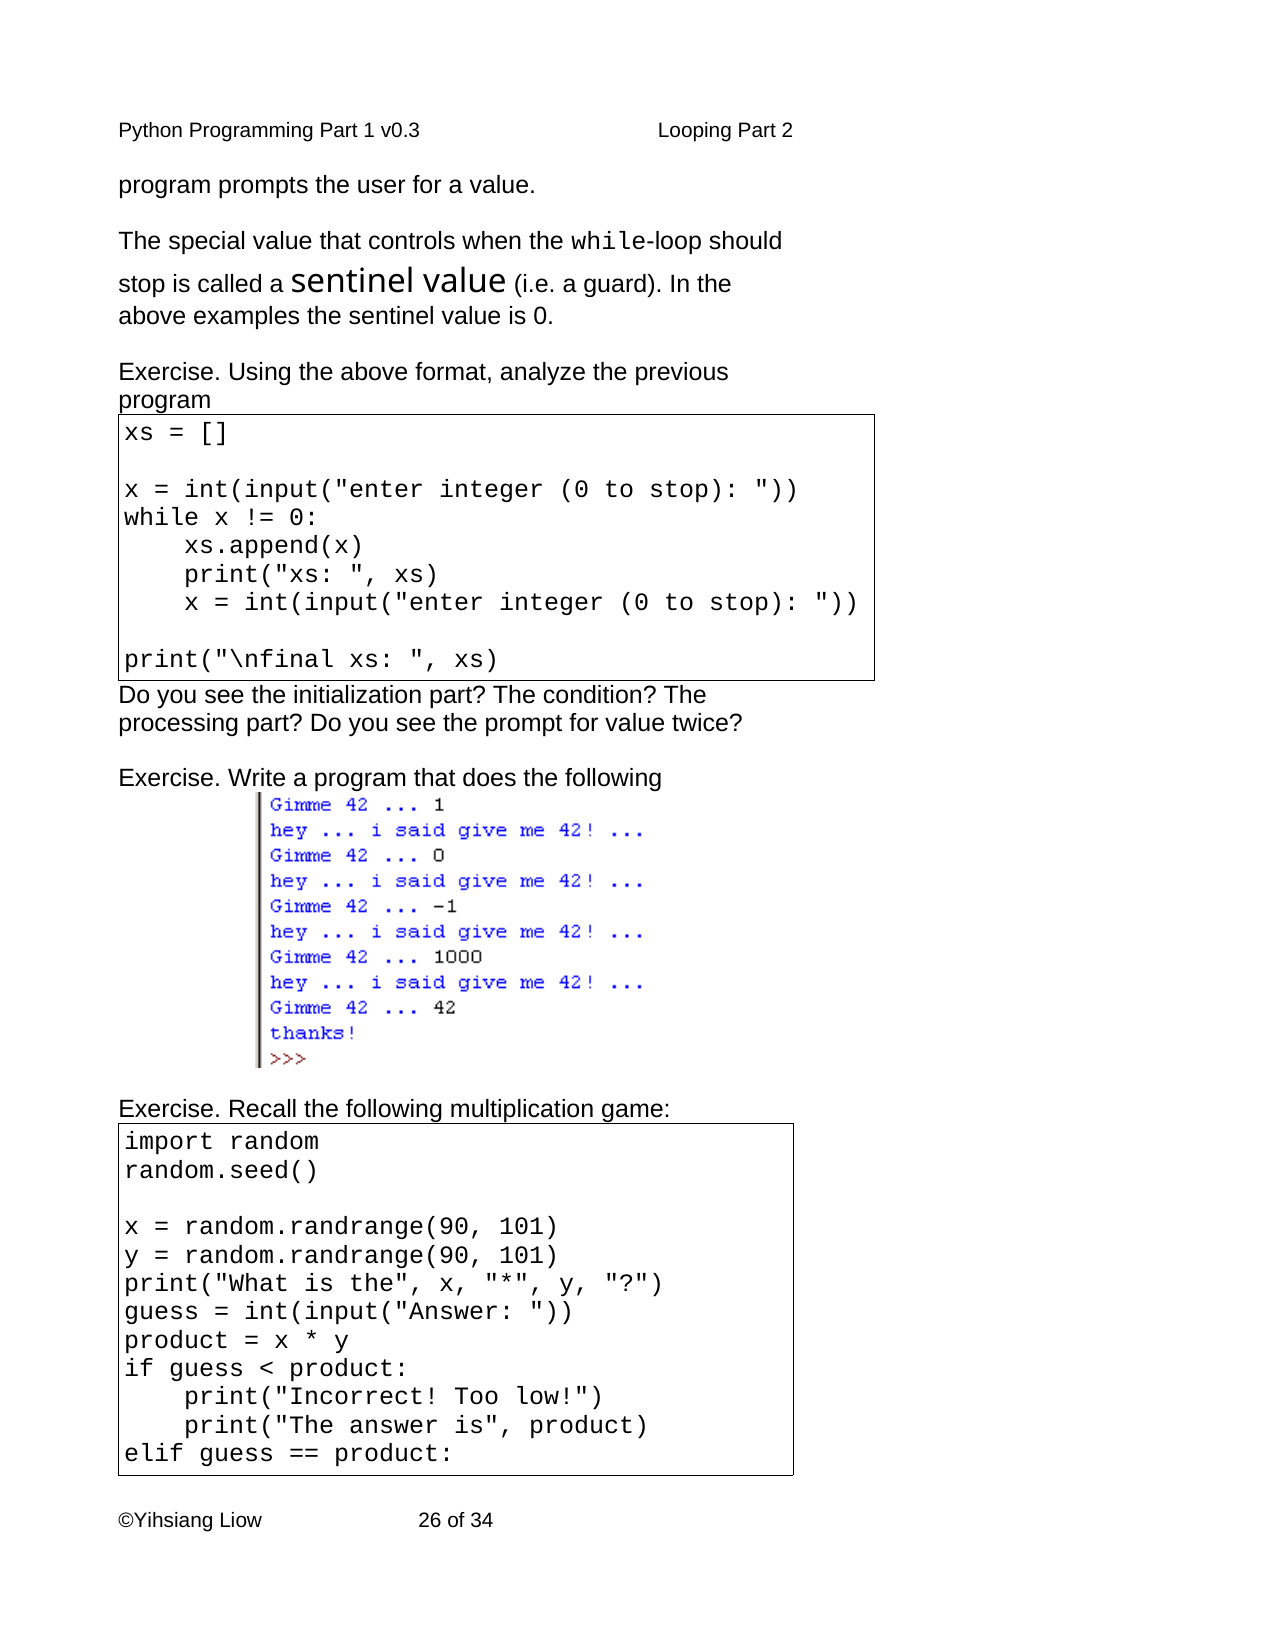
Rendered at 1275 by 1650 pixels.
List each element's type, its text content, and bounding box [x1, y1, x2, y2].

text Exercise. Write a program that does the following [118, 764, 793, 792]
text Exercise. Using the above format, analyze the previous program [118, 358, 793, 414]
table_header import random random.seed() x = random.randrange(90, 101) y = random.randrange(90, 101) print("What is the", x, "*", y, "?") guess = int(input("Answer: ")) product = x * y if guess < product: print("Incorrect! Too low!") print("The answer is", product) elif guess == product: [119, 1124, 793, 1475]
text program prompts the user for a value. [118, 171, 793, 199]
text Do you see the initialization part? The condition? The processing part? Do you see the prompt for value twice? [118, 681, 793, 736]
text The special value that controls when the while-loop should stop is called a sentinel value (i.e. a guard). In the above examples the sentinel value is 0. [118, 227, 793, 330]
table_header xs = [] x = int(input("enter integer (0 to stop): ")) while x != 0: xs.append(x) print("xs: ", xs) x = int(input("enter integer (0 to stop): ")) print("\nfinal xs: ", xs) [119, 415, 874, 680]
text Exercise. Recall the following multiplication game: [118, 1095, 793, 1123]
